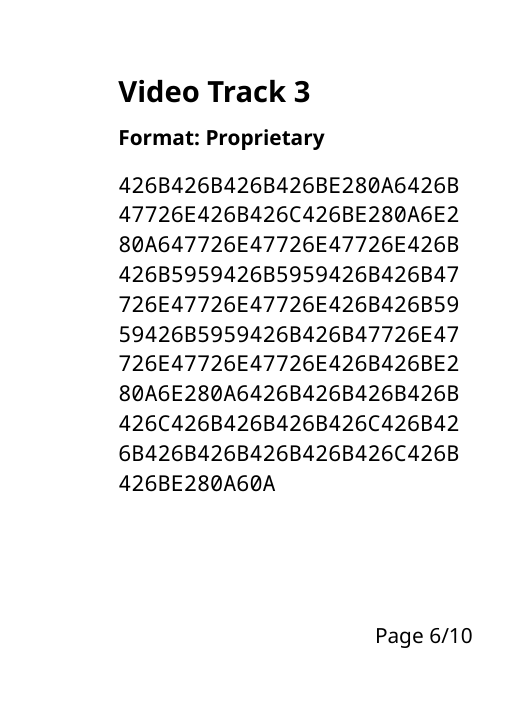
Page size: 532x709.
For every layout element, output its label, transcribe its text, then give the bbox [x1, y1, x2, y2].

text 426B426B426B426BE280A6426B47726E426B426C426BE280A6E280A647726E47726E47726E426B426B5959426B5959426B426B47726E47726E47726E426B426B5959426B5959426B426B47726E47726E47726E47726E426B426BE280A6E280A6426B426B426B426B426C426B426B426B426C426B426B426B426B426B426B426C426B426BE280A60A [118, 169, 472, 497]
subtitle Video Track 3 [118, 71, 472, 111]
subtitle Format: Proprietary [118, 123, 472, 152]
